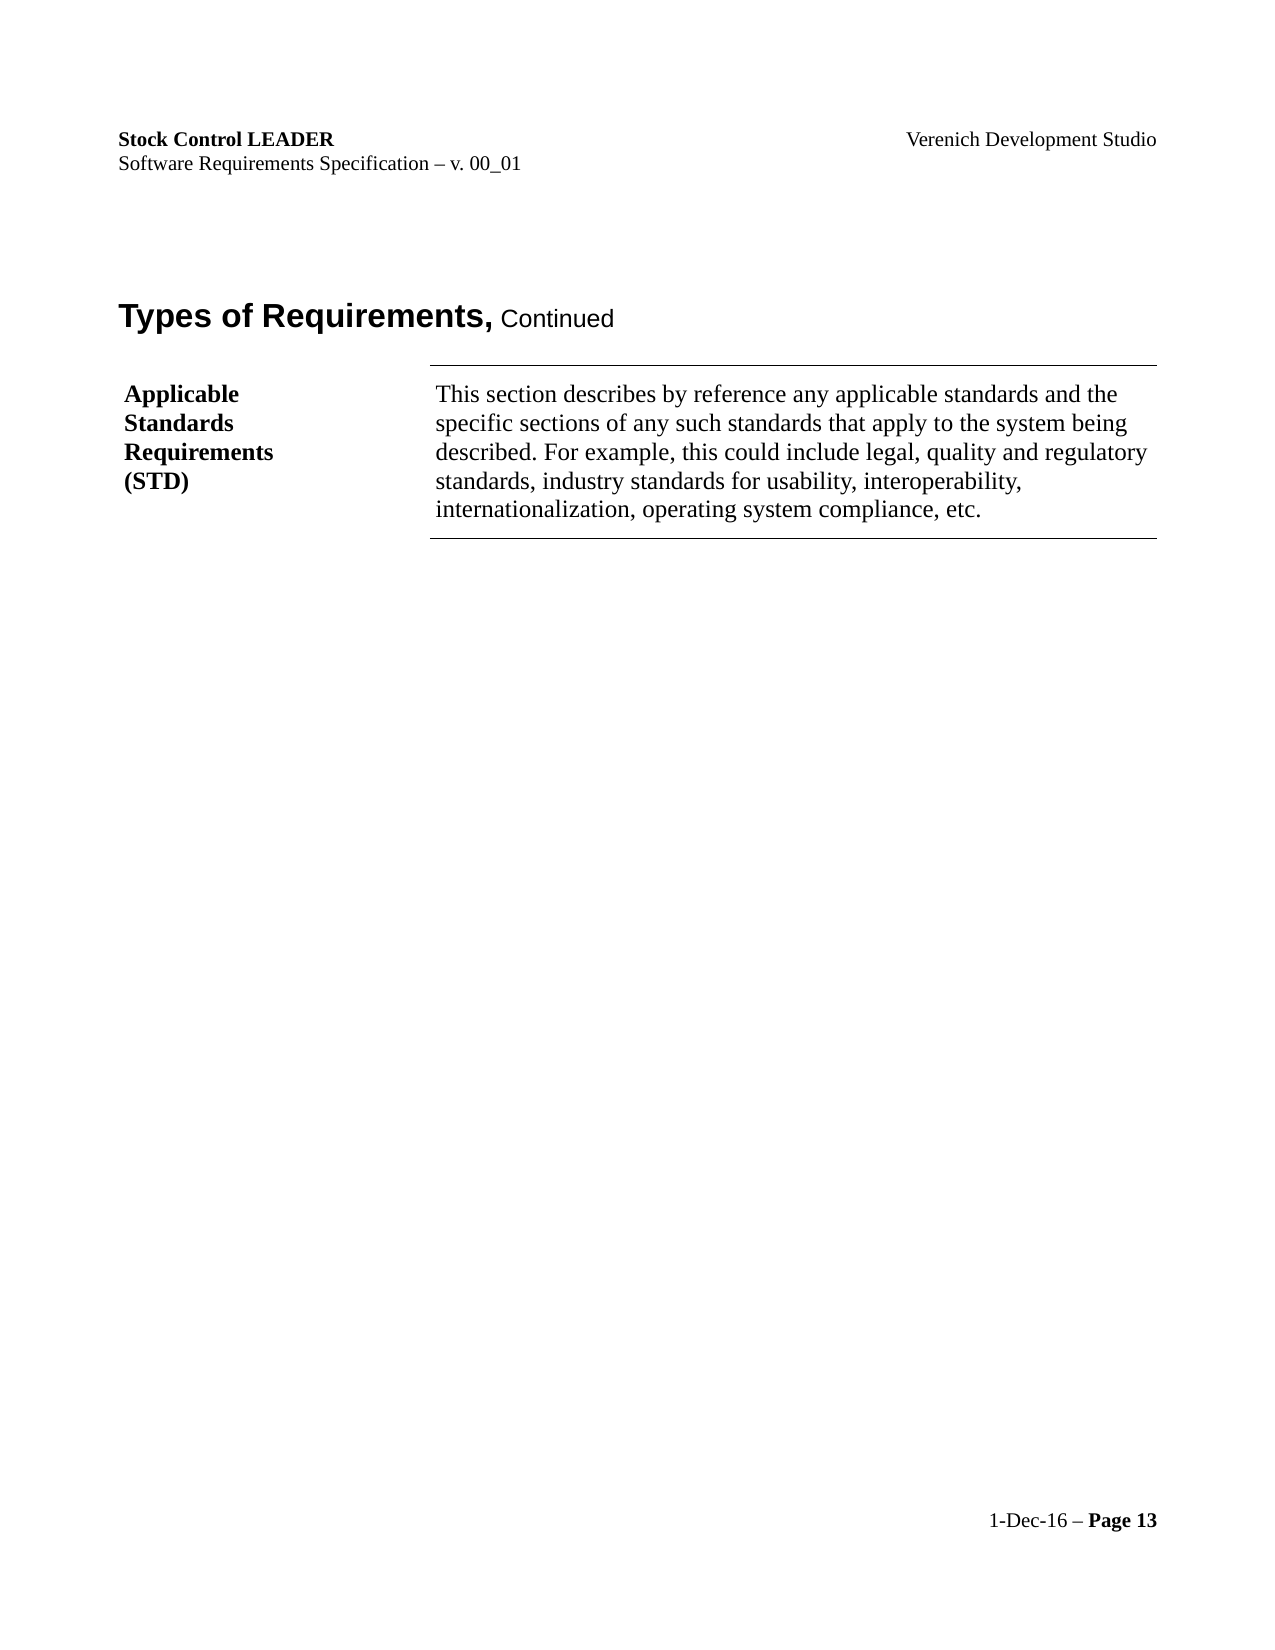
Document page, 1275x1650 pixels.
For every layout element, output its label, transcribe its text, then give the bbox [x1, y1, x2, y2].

table_header Applicable Standards Requirements (STD) [118, 365, 430, 538]
text Types of Requirements, Continued [118, 296, 1157, 335]
table_header This section describes by reference any applicable standards and the specific sections of any such standards that apply to the system being described. For example, this could include legal, quality and regulatory standards, industry standards for usability, interoperability, internationalization, operating system compliance, etc. [430, 366, 1157, 538]
